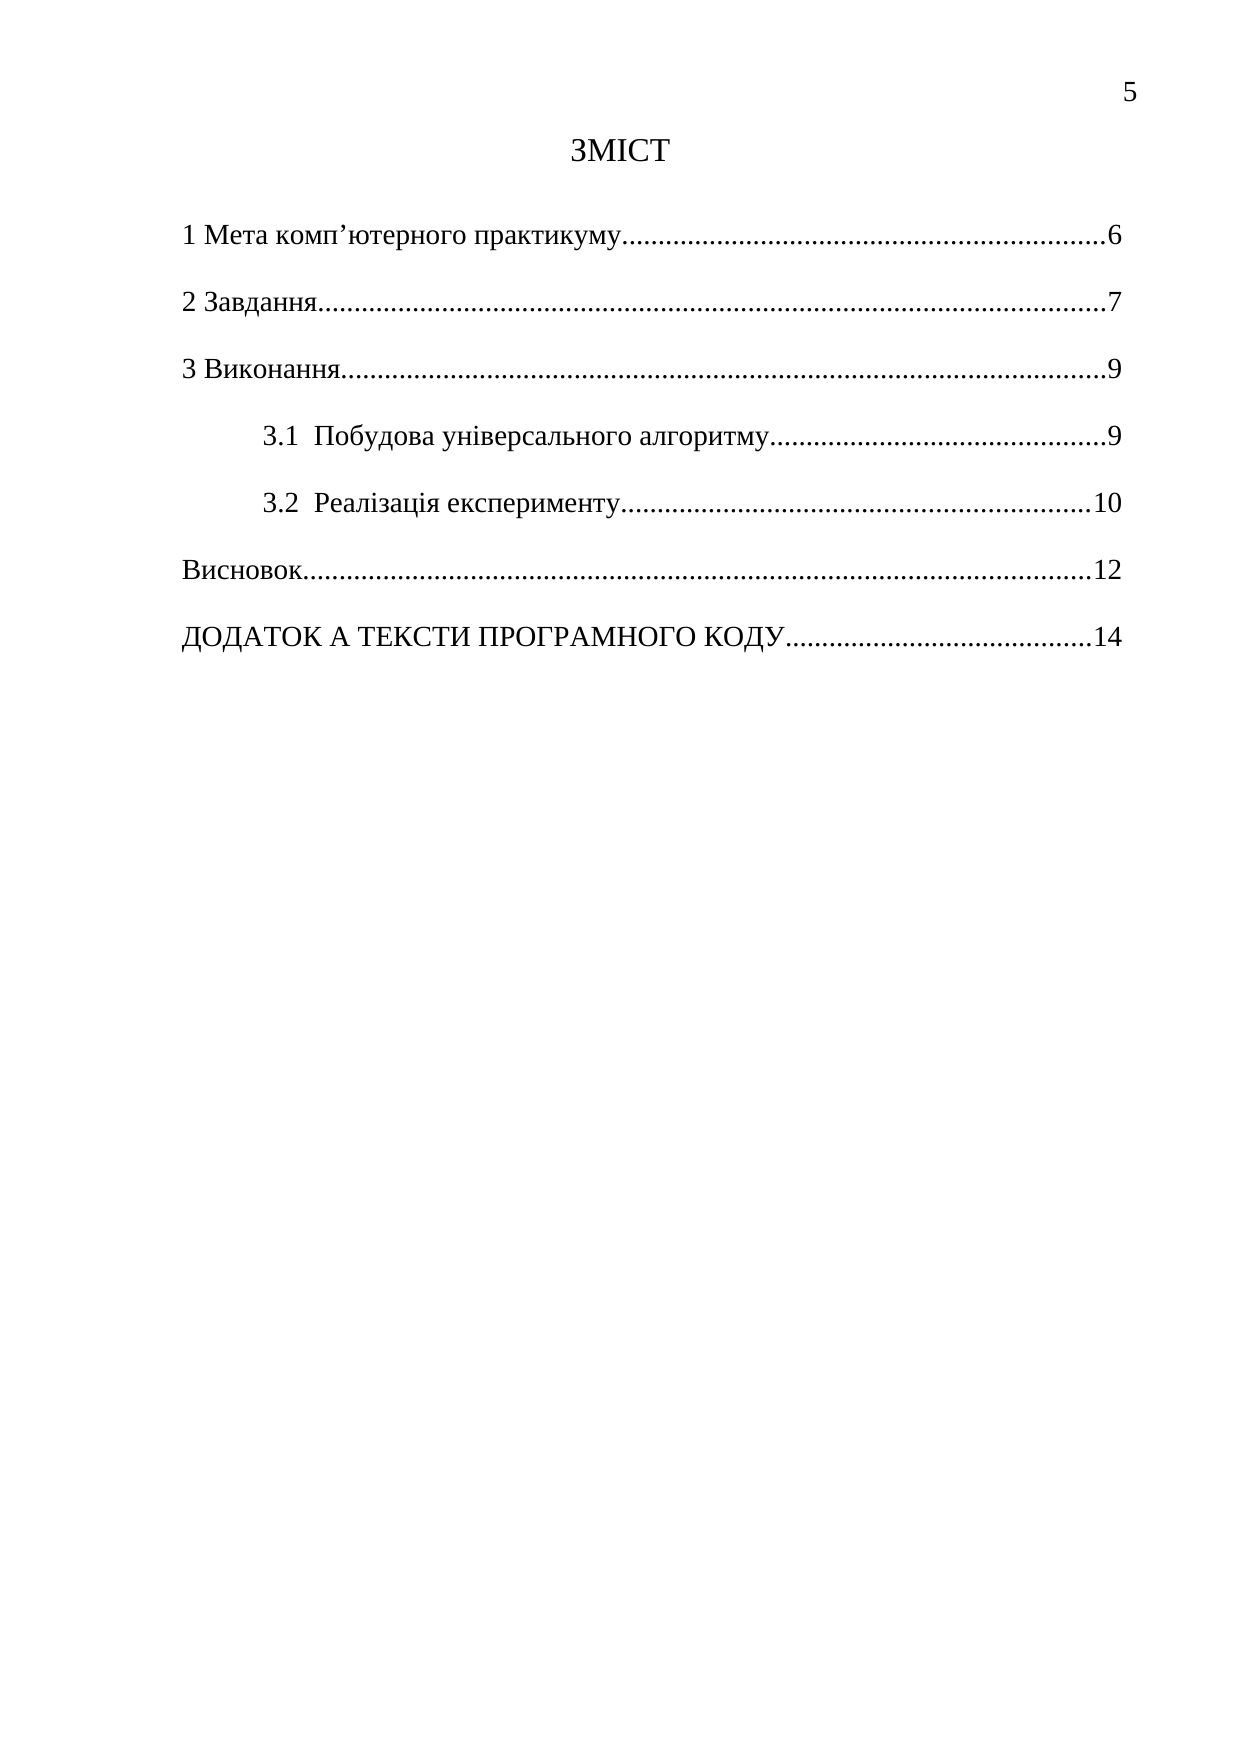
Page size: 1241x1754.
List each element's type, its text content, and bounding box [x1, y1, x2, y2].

text 3 Виконання 9 [182, 351, 1122, 384]
text Висновок 12 [182, 552, 1122, 585]
text 3.1 Побудова універсального алгоритму 9 [233, 418, 1122, 451]
text 1 Мета комп’ютерного практикуму 6 [182, 217, 1122, 250]
text ДОДАТОК А ТЕКСТИ ПРОГРАМНОГО КОДУ 14 [182, 619, 1122, 652]
text 2 Завдання 7 [182, 284, 1122, 317]
subtitle Зміст [118, 130, 1122, 168]
text 3.2 Реалізація експерименту 10 [233, 485, 1122, 518]
